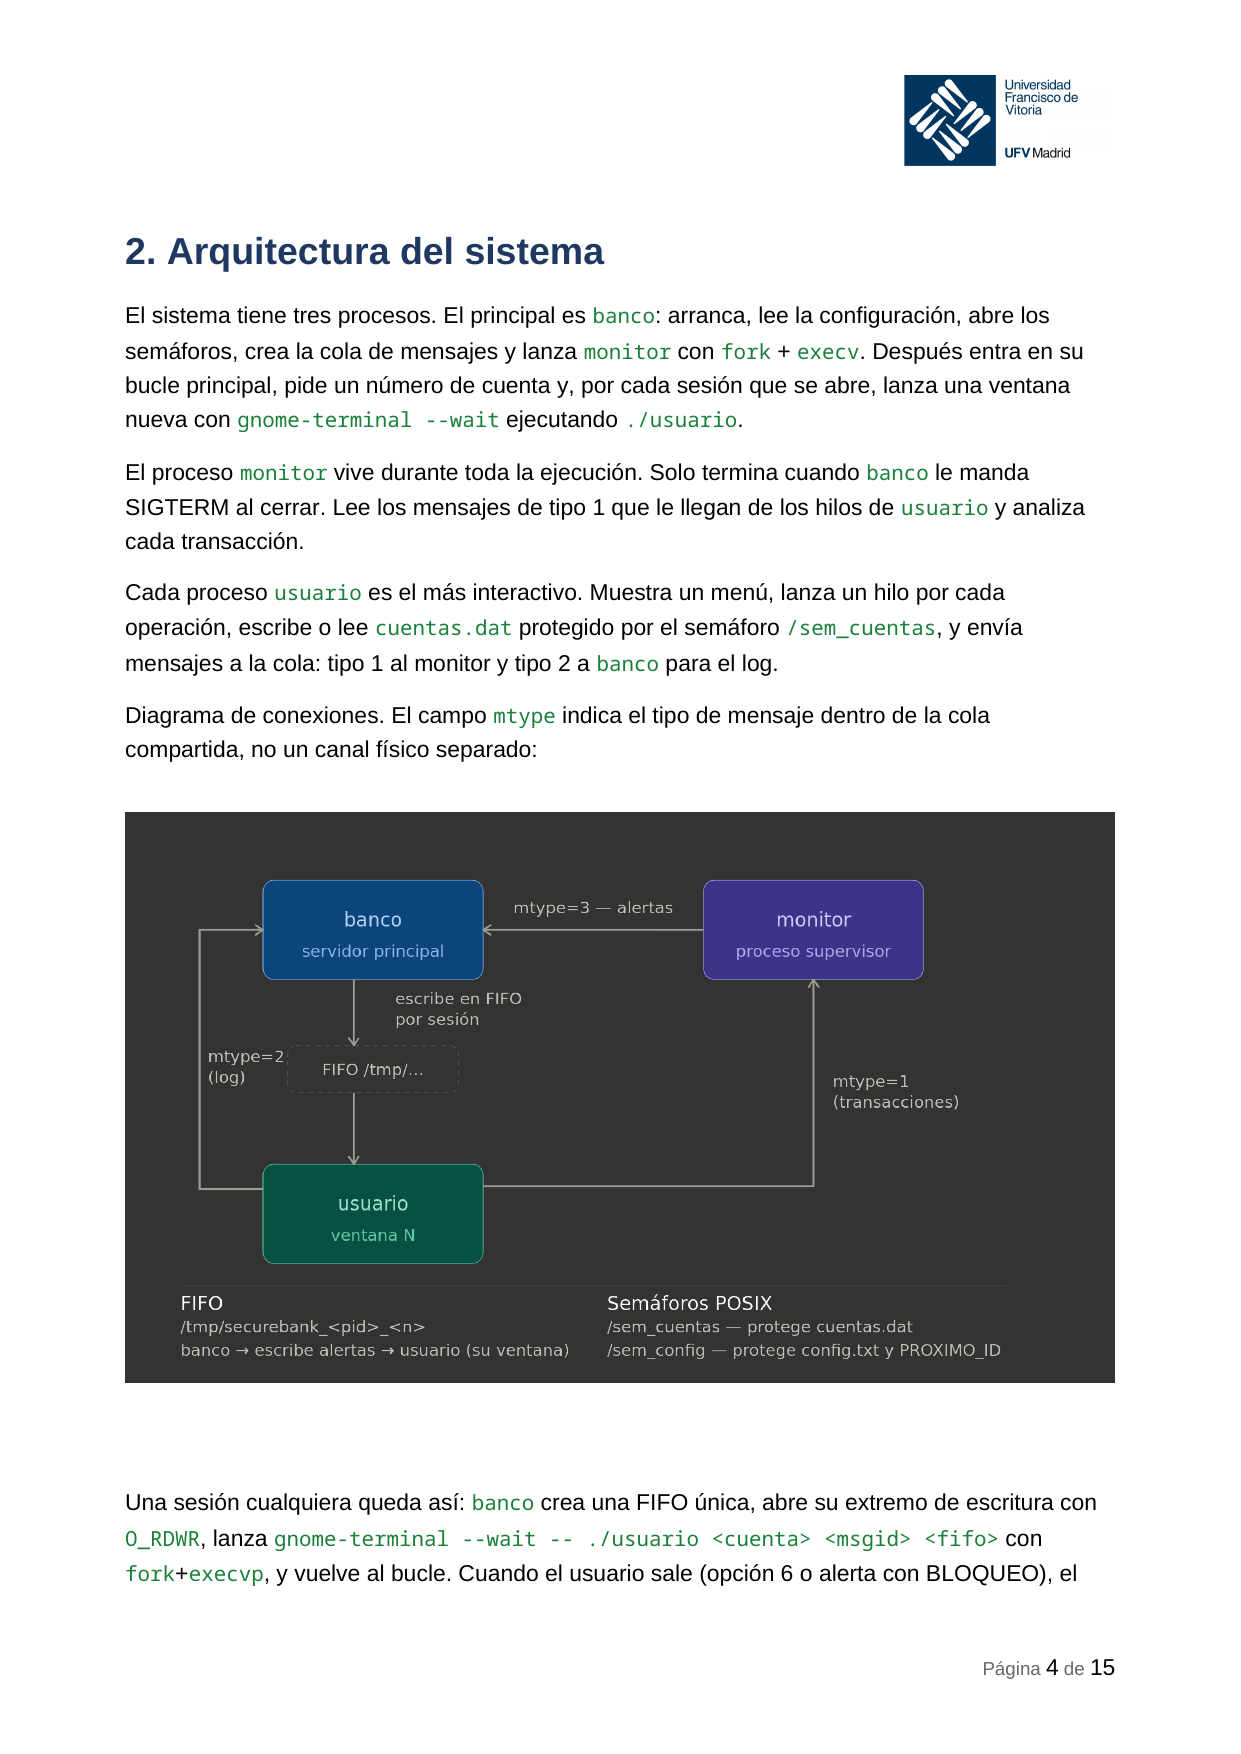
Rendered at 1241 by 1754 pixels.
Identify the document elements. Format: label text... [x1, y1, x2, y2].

text El sistema tiene tres procesos. El principal es banco: arranca, lee la configuración, abre los semáforos, crea la cola de mensajes y lanza monitor con fork + execv. Después entra en su bucle principal, pide un número de cuenta y, por cada sesión que se abre, lanza una ventana nueva con gnome-terminal --wait ejecutando ./usuario. [125, 301, 1115, 434]
picture [904, 75, 1116, 166]
subtitle 2. Arquitectura del sistema [125, 229, 1115, 272]
text El proceso monitor vive durante toda la ejecución. Solo termina cuando banco le manda SIGTERM al cerrar. Lee los mensajes de tipo 1 que le llegan de los hilos de usuario y analiza cada transacción. [125, 458, 1115, 554]
text Una sesión cualquiera queda así: banco crea una FIFO única, abre su extremo de escritura con O_RDWR, lanza gnome-terminal --wait -- ./usuario <cuenta> <msgid> <fifo> con fork+execvp, y vuelve al bucle. Cuando el usuario sale (opción 6 o alerta con BLOQUEO), el [125, 1488, 1115, 1588]
picture [125, 811, 1116, 1383]
text Cada proceso usuario es el más interactivo. Muestra un menú, lanza un hilo por cada operación, escribe o lee cuentas.dat protegido por el semáforo /sem_cuentas, y envía mensajes a la cola: tipo 1 al monitor y tipo 2 a banco para el log. [125, 578, 1115, 677]
text Diagrama de conexiones. El campo mtype indica el tipo de mensaje dentro de la cola compartida, no un canal físico separado: [125, 701, 1115, 762]
